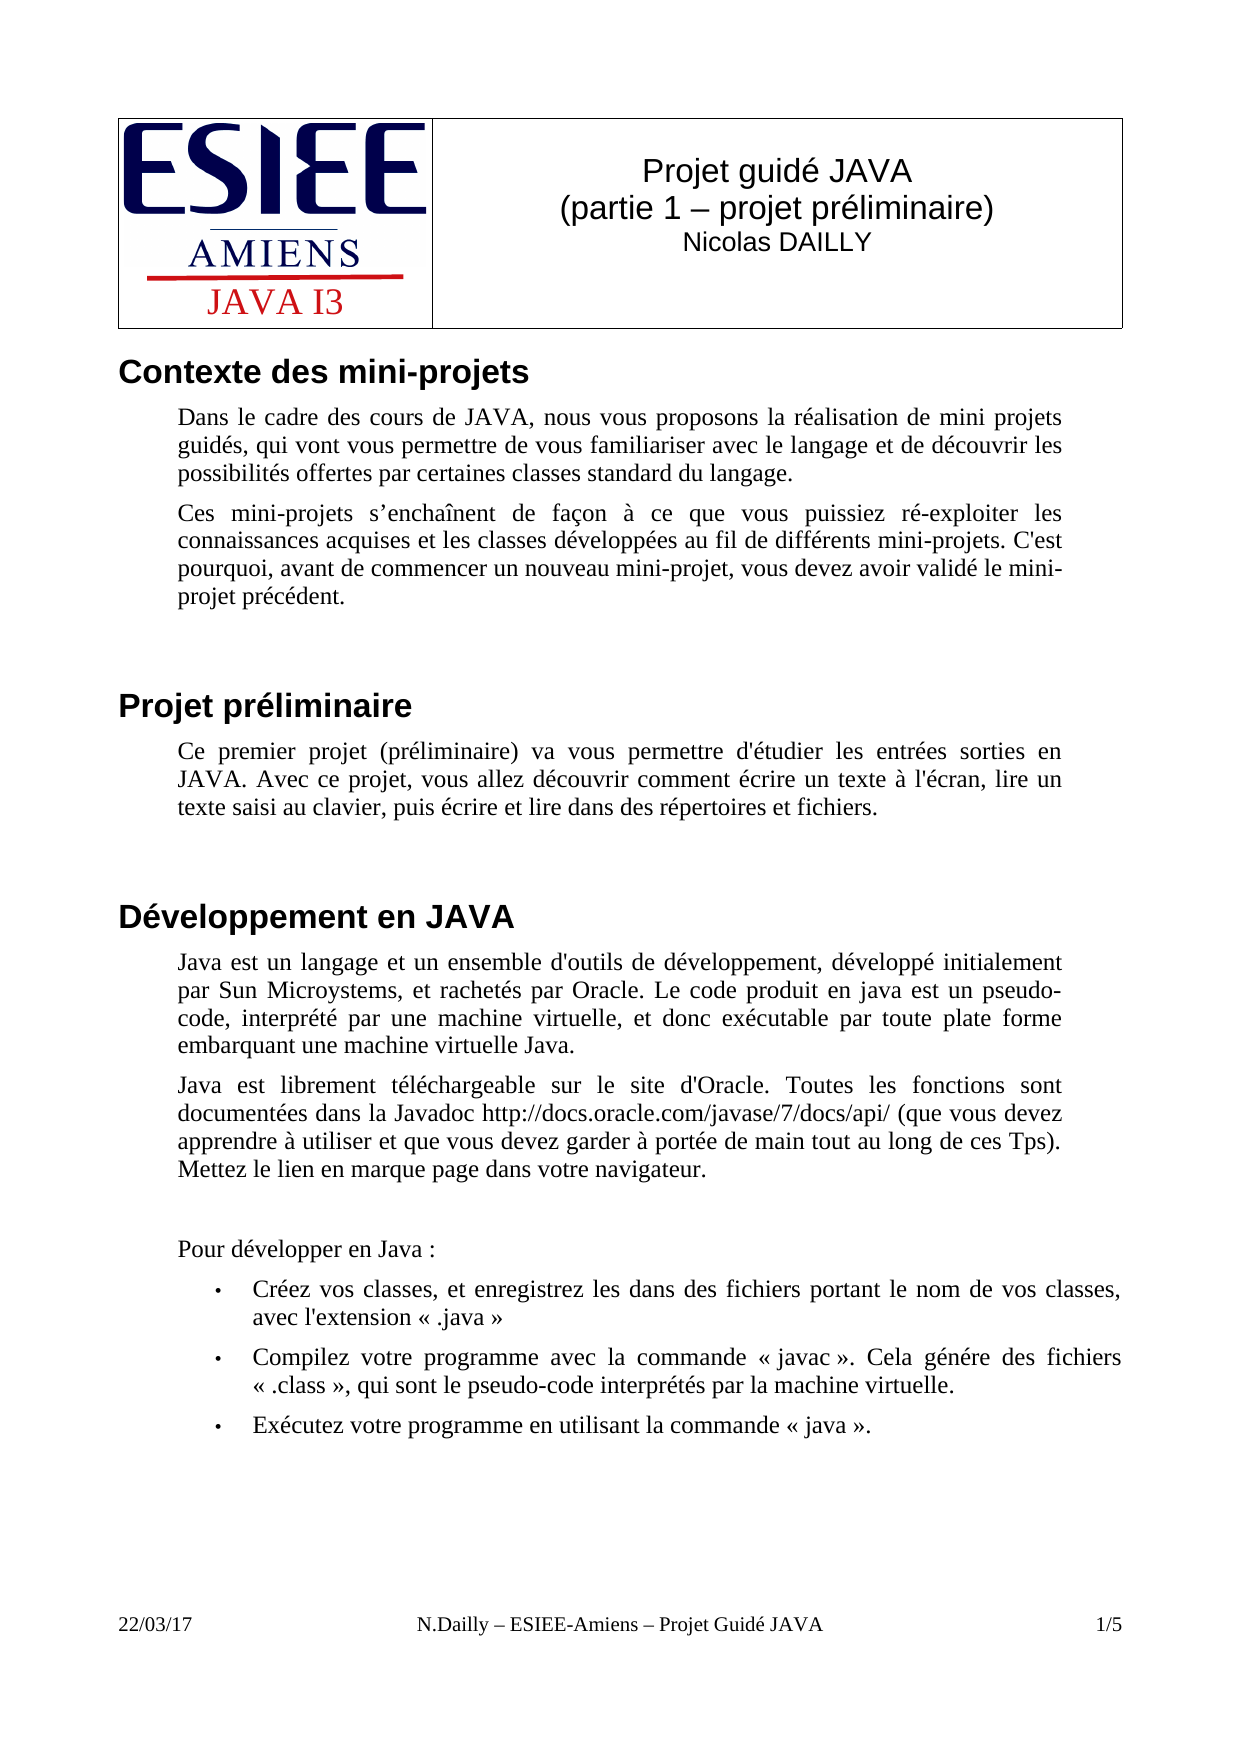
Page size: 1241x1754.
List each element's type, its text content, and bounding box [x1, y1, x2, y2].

text Ce premier projet (préliminaire) va vous permettre d'étudier les entrées sorties en JAVA. Avec ce projet, vous allez découvrir comment écrire un texte à l'écran, lire un texte saisi au clavier, puis écrire et lire dans des répertoires et fichiers. [177, 737, 1063, 821]
list Compilez votre programme avec la commande « javac ». Cela génére des fichiers « .class », qui sont le pseudo-code interprétés par la machine virtuelle. [215, 1343, 1122, 1399]
subtitle Contexte des mini-projets [118, 353, 1122, 391]
list Créez vos classes, et enregistrez les dans des fichiers portant le nom de vos classes, avec l'extension « .java » [215, 1275, 1122, 1331]
text Java est un langage et un ensemble d'outils de développement, développé initialement par Sun Microystems, et rachetés par Oracle. Le code produit en java est un pseudo-code, interprété par une machine virtuelle, et donc exécutable par toute plate forme embarquant une machine virtuelle Java. [177, 948, 1063, 1059]
table_header JAVA I3 [119, 119, 432, 328]
list Exécutez votre programme en utilisant la commande « java ». [215, 1411, 1122, 1439]
text Pour développer en Java : [177, 1235, 1063, 1263]
text Dans le cadre des cours de JAVA, nous vous proposons la réalisation de mini projets guidés, qui vont vous permettre de vous familiariser avec le langage et de découvrir les possibilités offertes par certaines classes standard du langage. [177, 403, 1063, 486]
subtitle Projet préliminaire [118, 687, 1122, 725]
subtitle Développement en JAVA [118, 898, 1122, 936]
text Java est librement téléchargeable sur le site d'Oracle. Toutes les fonctions sont documentées dans la Javadoc http://docs.oracle.com/javase/7/docs/api/ (que vous devez apprendre à utiliser et que vous devez garder à portée de main tout au long de ces Tps). Mettez le lien en marque page dans votre navigateur. [177, 1072, 1063, 1182]
table_header Projet guidé JAVA (partie 1 – projet préliminaire) Nicolas DAILLY [433, 119, 1122, 328]
picture [123, 123, 427, 267]
text Ces mini-projets s’enchaînent de façon à ce que vous puissiez ré-exploiter les connaissances acquises et les classes développées au fil de différents mini-projets. C'est pourquoi, avant de commencer un nouveau mini-projet, vous devez avoir validé le mini-projet précédent. [177, 499, 1063, 610]
